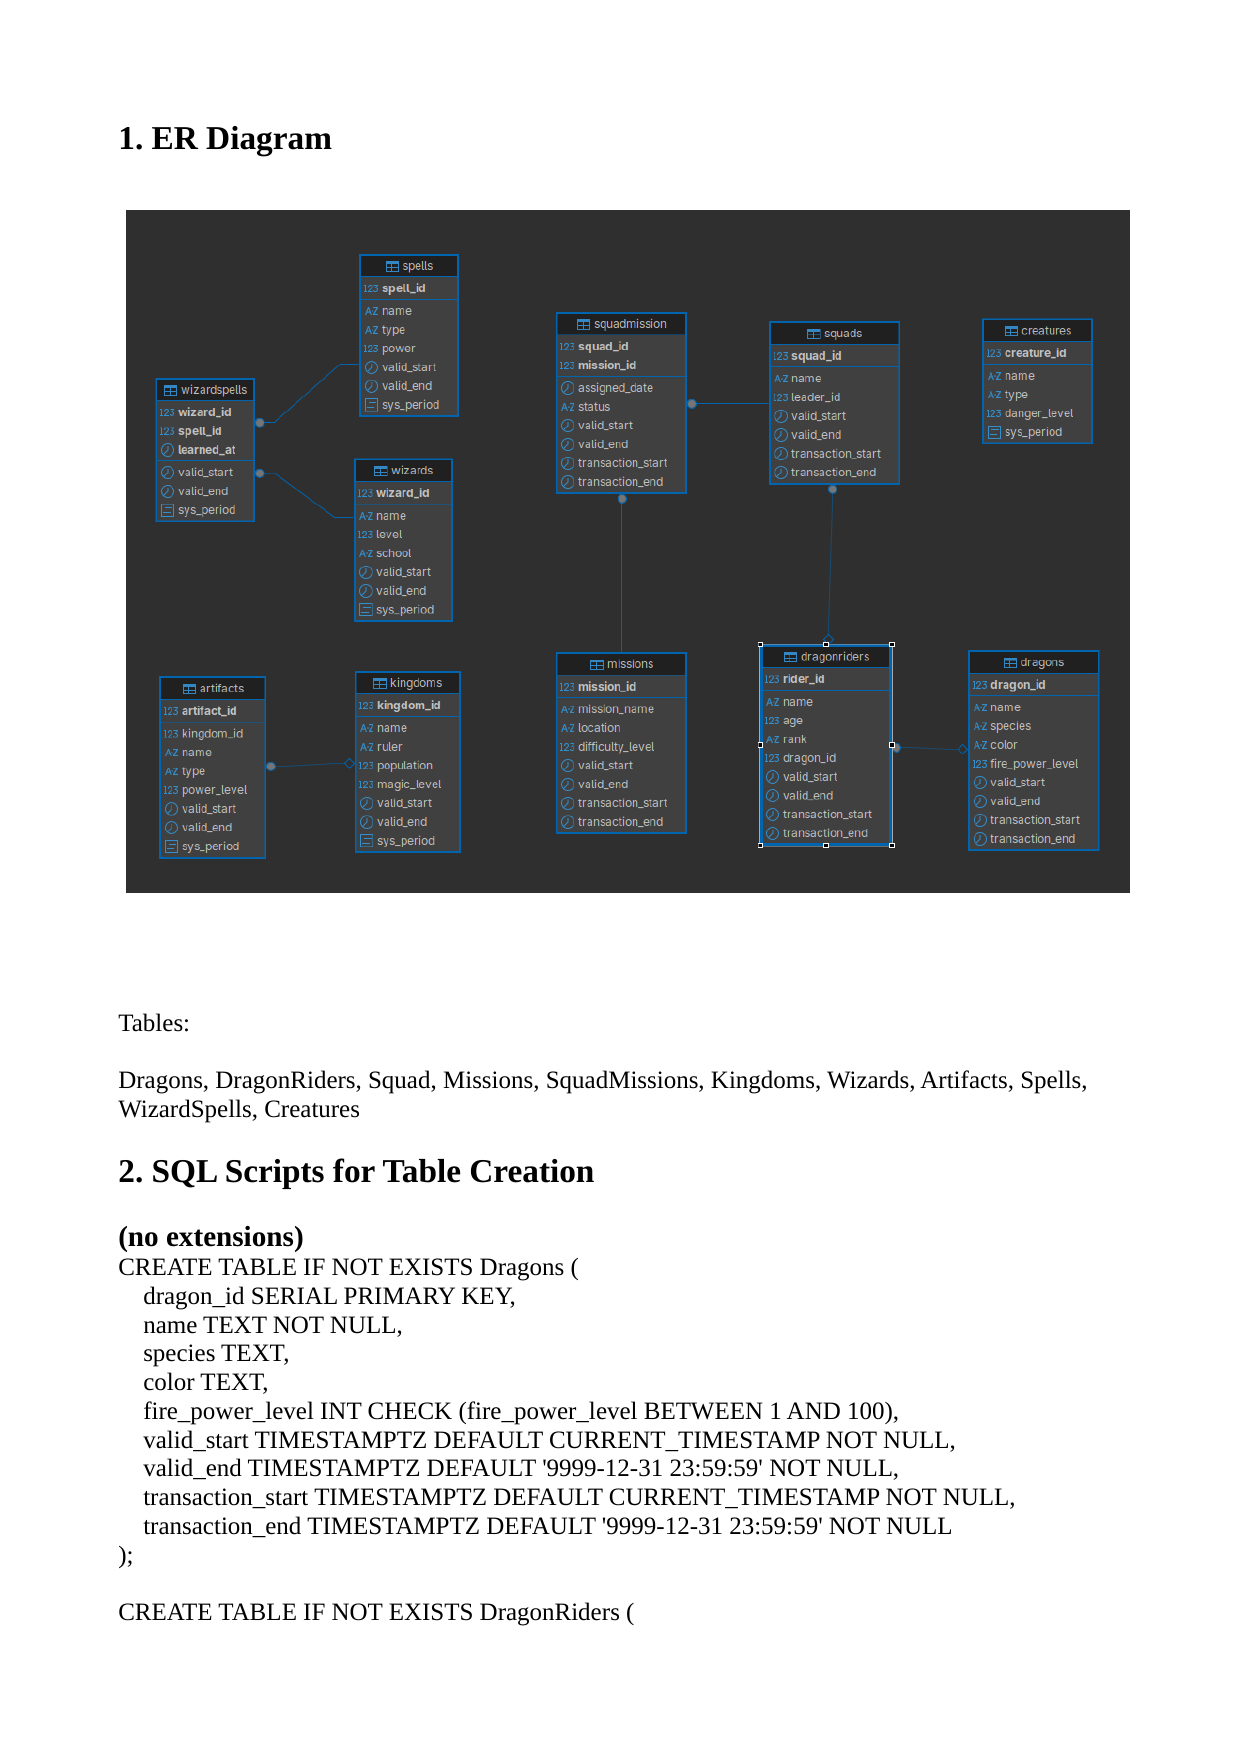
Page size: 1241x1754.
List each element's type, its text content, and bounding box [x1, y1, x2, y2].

text transaction_end TIMESTAMPTZ DEFAULT '9999-12-31 23:59:59' NOT NULL [118, 1511, 1122, 1540]
text (no extensions) [118, 1219, 1122, 1252]
picture [126, 210, 1130, 893]
text dragon_id SERIAL PRIMARY KEY, [118, 1281, 1122, 1310]
text color TEXT, [118, 1367, 1122, 1396]
text 2. SQL Scripts for Table Creation [118, 1152, 1122, 1190]
text species TEXT, [118, 1338, 1122, 1367]
text CREATE TABLE IF NOT EXISTS DragonRiders ( [118, 1597, 1122, 1626]
text Dragons, DragonRiders, Squad, Missions, SquadMissions, Kingdoms, Wizards, Artifacts, Spells, WizardSpells, Creatures [118, 1065, 1122, 1123]
text valid_start TIMESTAMPTZ DEFAULT CURRENT_TIMESTAMP NOT NULL, [118, 1425, 1122, 1453]
text 1. ER Diagram [118, 118, 1122, 156]
text CREATE TABLE IF NOT EXISTS Dragons ( [118, 1252, 1122, 1281]
text name TEXT NOT NULL, [118, 1310, 1122, 1338]
text transaction_start TIMESTAMPTZ DEFAULT CURRENT_TIMESTAMP NOT NULL, [118, 1482, 1122, 1511]
text Tables: [118, 1008, 1122, 1037]
text ); [118, 1540, 1122, 1568]
text valid_end TIMESTAMPTZ DEFAULT '9999-12-31 23:59:59' NOT NULL, [118, 1453, 1122, 1482]
text fire_power_level INT CHECK (fire_power_level BETWEEN 1 AND 100), [118, 1396, 1122, 1425]
